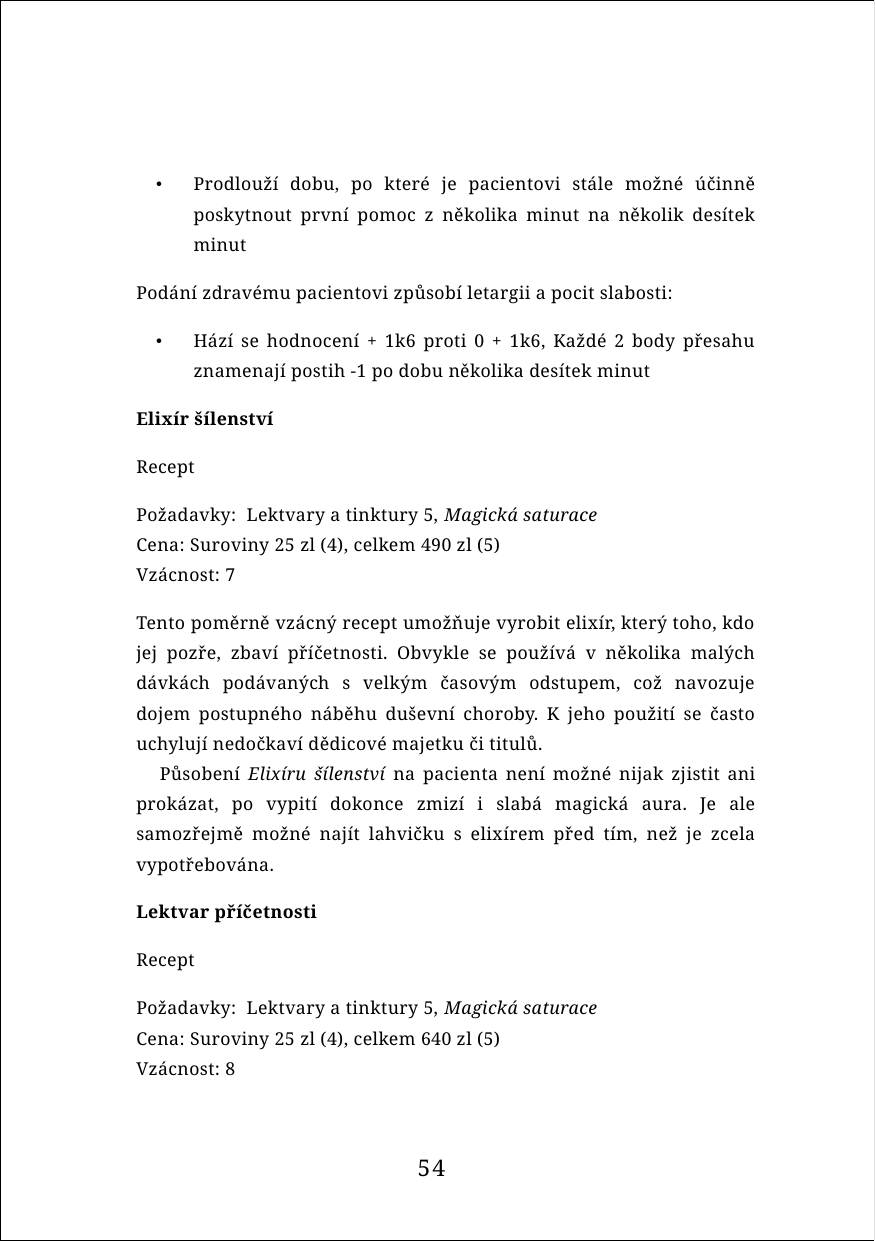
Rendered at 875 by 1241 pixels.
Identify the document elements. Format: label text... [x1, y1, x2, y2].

text Požadavky: Lektvary a tinktury 5, Magická saturace Cena: Suroviny 25 zl (4), celkem 640 zl (5) Vzácnost: 8 [136, 996, 756, 1080]
list Hází se hodnocení + 1k6 proti 0 + 1k6, Každé 2 body přesahu znamenají postih -1 po dobu několika desítek minut [156, 328, 756, 382]
text Tento poměrně vzácný recept umožňuje vyrobit elixír, který toho, kdo jej pozře, zbaví příčetnosti. Obvykle se používá v několika malých dávkách podávaných s velkým časovým odstupem, což navozuje dojem postupného náběhu duševní choroby. K jeho použití se často uchylují nedočkaví dědicové majetku či titulů. Působení Elixíru šílenství na pacienta není možné nijak zjistit ani prokázat, po vypití dokonce zmizí i slabá magická aura. Je ale samozřejmě možné najít lahvičku s elixírem před tím, než je zcela vypotřebována. [136, 610, 756, 876]
text Požadavky: Lektvary a tinktury 5, Magická saturace Cena: Suroviny 25 zl (4), celkem 490 zl (5) Vzácnost: 7 [136, 502, 756, 587]
text Recept [136, 454, 756, 478]
text Podání zdravému pacientovi způsobí letargii a pocit slabosti: [136, 280, 756, 304]
list Prodlouží dobu, po které je pacientovi stále možné účinně poskytnout první pomoc z několika minut na několik desítek minut [156, 172, 756, 256]
text Lektvar příčetnosti [136, 900, 756, 924]
text Elixír šílenství [136, 406, 756, 430]
text Recept [136, 948, 756, 972]
